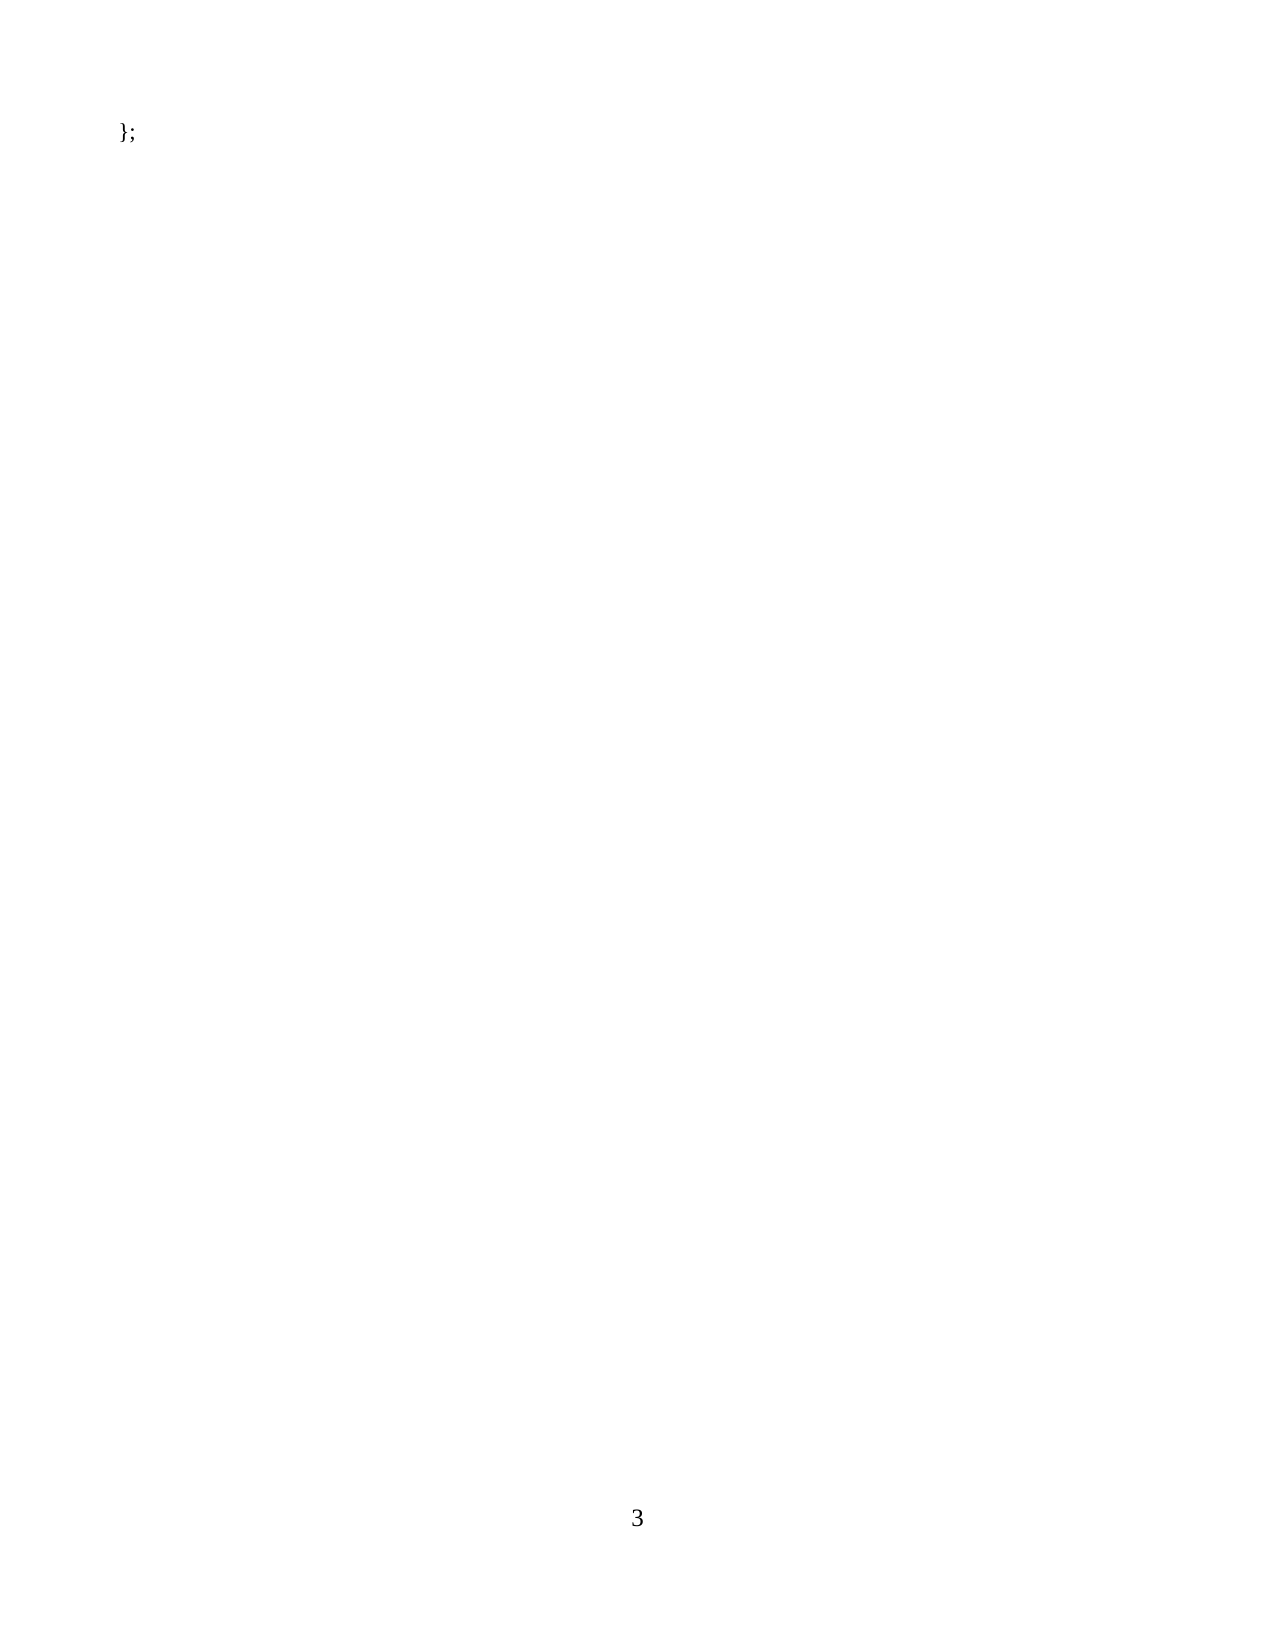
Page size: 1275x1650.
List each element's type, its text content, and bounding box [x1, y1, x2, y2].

text }; [118, 118, 1157, 144]
